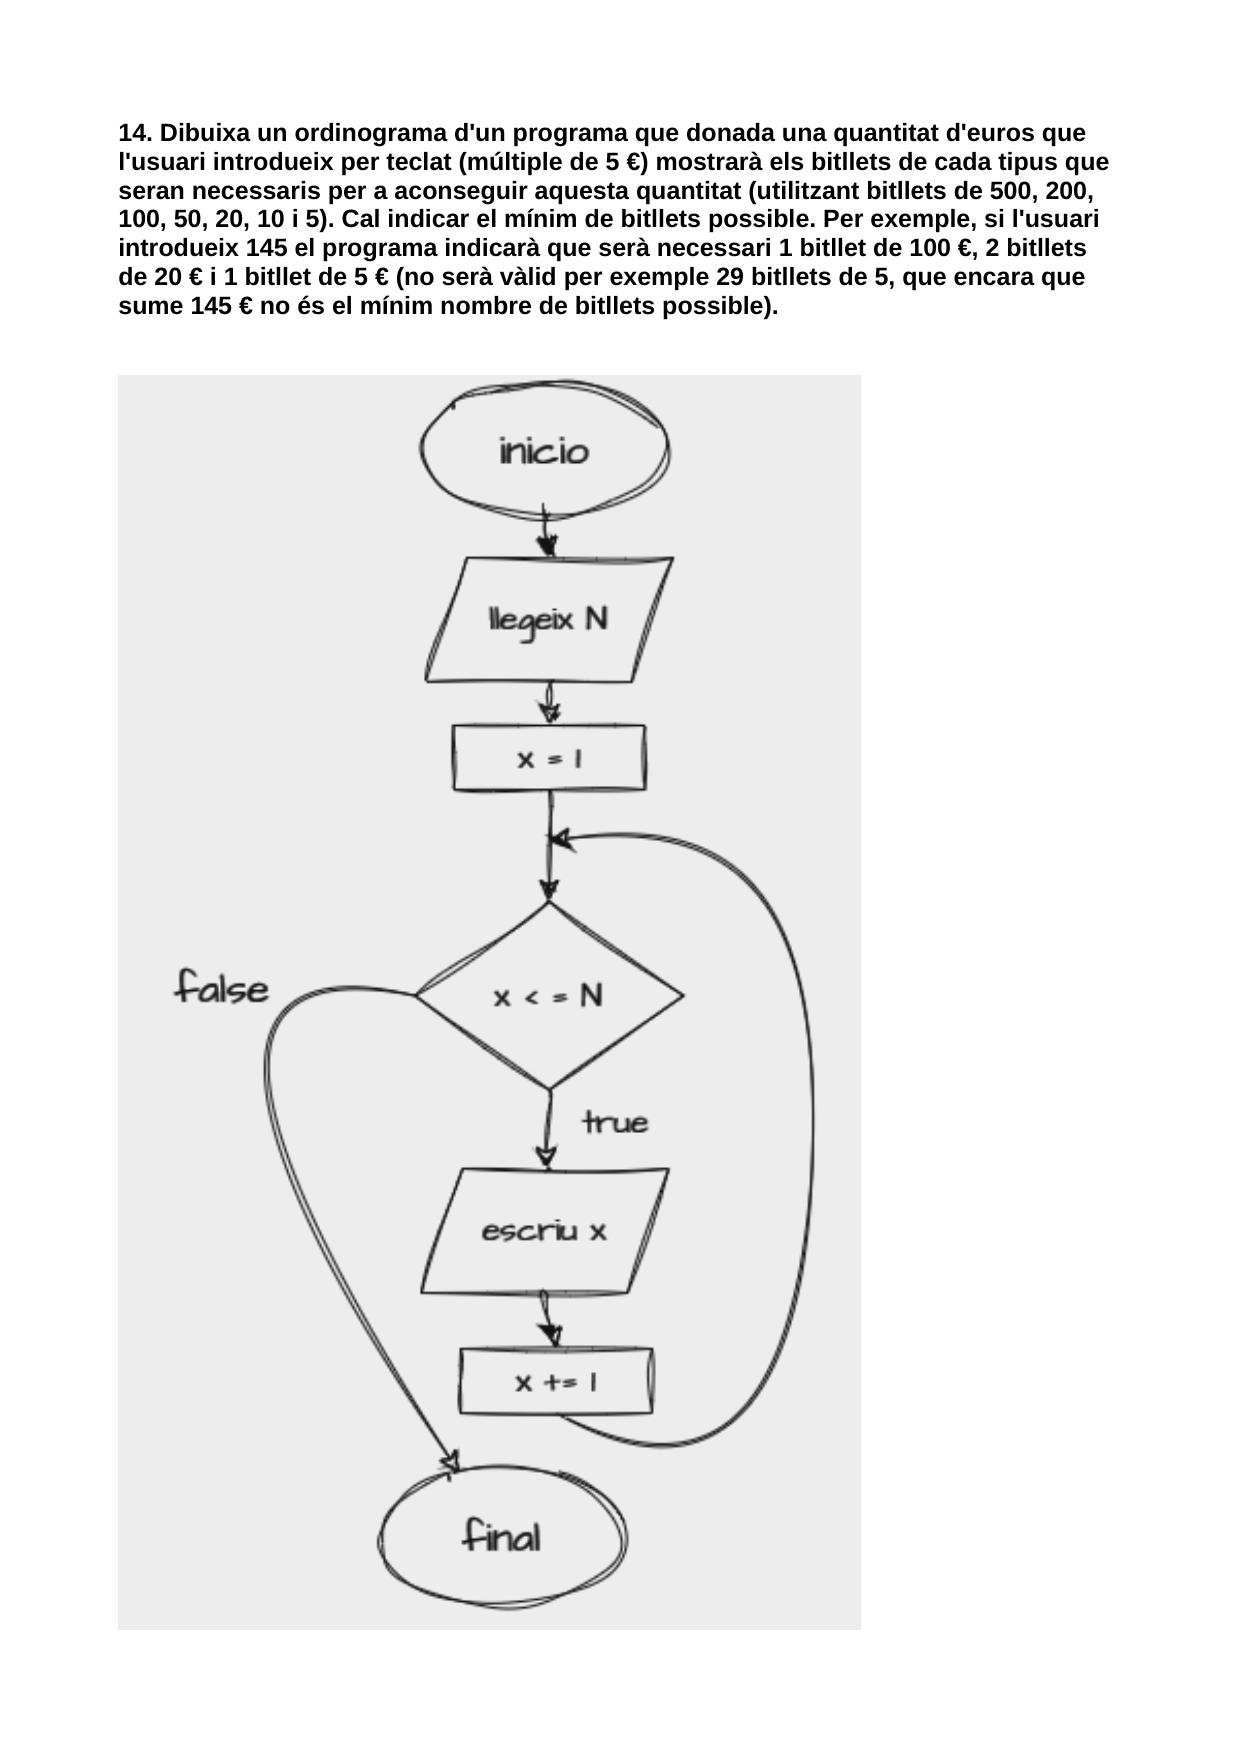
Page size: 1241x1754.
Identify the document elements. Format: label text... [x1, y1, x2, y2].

picture [118, 375, 862, 1630]
text 14. Dibuixa un ordinograma d'un programa que donada una quantitat d'euros que l'usuari introdueix per teclat (múltiple de 5 €) mostrarà els bitllets de cada tipus que seran necessaris per a aconseguir aquesta quantitat (utilitzant bitllets de 500, 200, 100, 50, 20, 10 i 5). Cal indicar el mínim de bitllets possible. Per exemple, si l'usuari introdueix 145 el programa indicarà que serà necessari 1 bitllet de 100 €, 2 bitllets de 20 € i 1 bitllet de 5 € (no serà vàlid per exemple 29 bitllets de 5, que encara que sume 145 € no és el mínim nombre de bitllets possible). [118, 118, 1122, 319]
